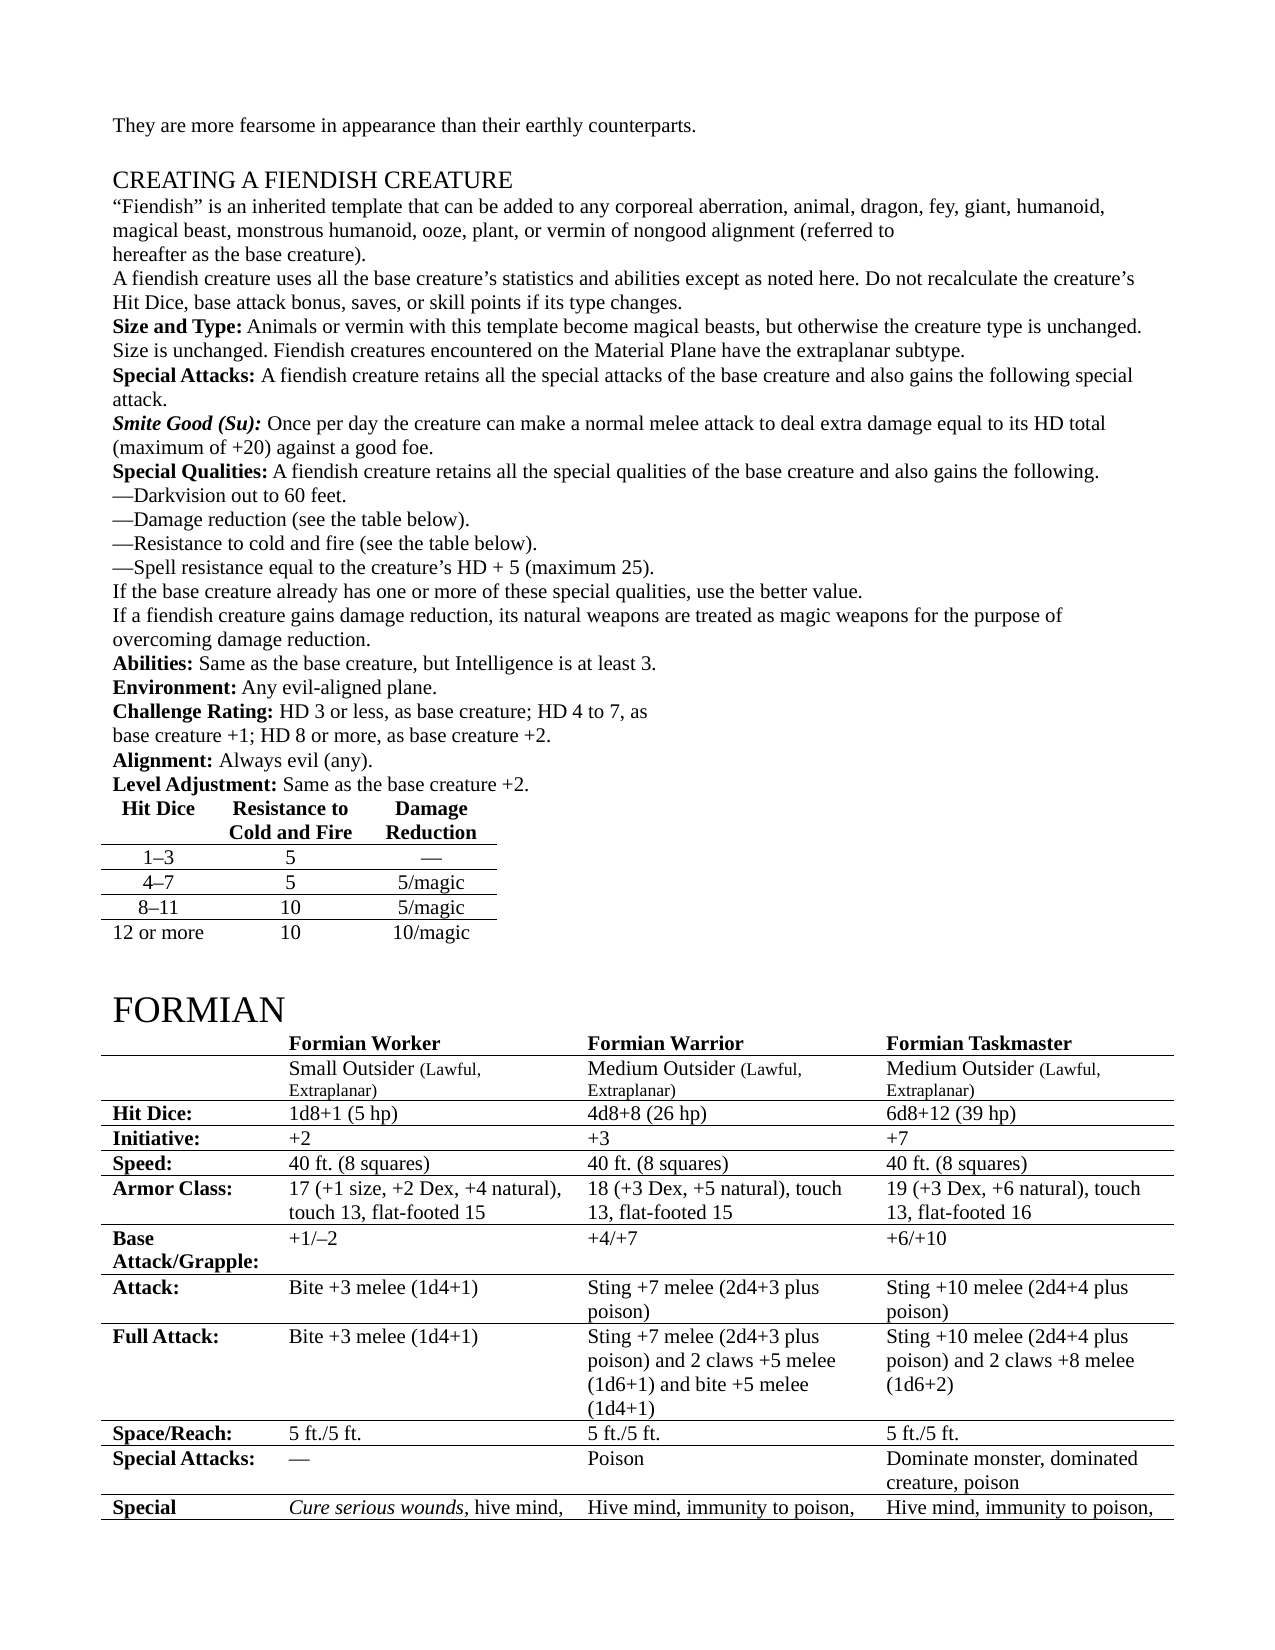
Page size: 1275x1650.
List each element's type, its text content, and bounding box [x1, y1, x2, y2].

table_cell Attack: [101, 1275, 277, 1323]
table_cell 1d8+1 (5 hp) [278, 1101, 576, 1125]
table_cell 5 [215, 845, 365, 869]
table_cell Sting +7 melee (2d4+3 plus poison) and 2 claws +5 melee (1d6+1) and bite +5 melee (1d4+1) [576, 1324, 875, 1420]
table_cell Poison [576, 1446, 875, 1494]
text hereafter as the base creature). [112, 242, 1162, 266]
table_cell 4–7 [101, 870, 215, 894]
text Smite Good (Su): Once per day the creature can make a normal melee attack to deal extra damage equal to its HD total (maximum of +20) against a good foe. [112, 411, 1162, 459]
table_cell Dominate monster, dominated creature, poison [875, 1446, 1174, 1494]
text —Damage reduction (see the table below). [112, 507, 1162, 531]
table_cell Cure serious wounds, hive mind, [278, 1495, 576, 1519]
table_cell [101, 1056, 277, 1100]
table_cell Hit Dice: [101, 1101, 277, 1125]
table_cell Hive mind, immunity to poison, [875, 1495, 1174, 1519]
text Alignment: Always evil (any). [112, 747, 1162, 772]
table_header Damage Reduction [365, 796, 497, 844]
text Special Attacks: A fiendish creature retains all the special attacks of the base creature and also gains the following special attack. [112, 362, 1162, 411]
table_cell 10 [215, 920, 365, 944]
table_header Hit Dice [101, 796, 215, 844]
table_cell 12 or more [101, 920, 215, 944]
table_header Resistance to Cold and Fire [215, 796, 365, 844]
table_cell — [365, 845, 497, 869]
table_cell +3 [576, 1126, 875, 1150]
table_cell Bite +3 melee (1d4+1) [278, 1324, 576, 1420]
table_cell — [278, 1446, 576, 1494]
table_cell 5 [215, 870, 365, 894]
table_cell Bite +3 melee (1d4+1) [278, 1275, 576, 1323]
table_cell Medium Outsider (Lawful, Extraplanar) [576, 1056, 875, 1100]
table_header Formian Warrior [576, 1030, 875, 1054]
text Size and Type: Animals or vermin with this template become magical beasts, but otherwise the creature type is unchanged. Size is unchanged. Fiendish creatures encountered on the Material Plane have the extraplanar subtype. [112, 314, 1162, 362]
table_cell +7 [875, 1126, 1174, 1150]
text If a fiendish creature gains damage reduction, its natural weapons are treated as magic weapons for the purpose of overcoming damage reduction. [112, 603, 1162, 651]
table_header Formian Worker [278, 1030, 576, 1054]
text A fiendish creature uses all the base creature’s statistics and abilities except as noted here. Do not recalculate the creature’s Hit Dice, base attack bonus, saves, or skill points if its type changes. [112, 266, 1162, 314]
text If the base creature already has one or more of these special qualities, use the better value. [112, 579, 1162, 603]
table_cell 10 [215, 895, 365, 919]
table_cell 4d8+8 (26 hp) [576, 1101, 875, 1125]
text Level Adjustment: Same as the base creature +2. [112, 772, 1162, 796]
text “Fiendish” is an inherited template that can be added to any corporeal aberration, animal, dragon, fey, giant, humanoid, magical beast, monstrous humanoid, ooze, plant, or vermin of nongood alignment (referred to [112, 194, 1162, 242]
text Special Qualities: A fiendish creature retains all the special qualities of the base creature and also gains the following. [112, 459, 1162, 483]
table_cell +2 [278, 1126, 576, 1150]
table_cell 1–3 [101, 845, 215, 869]
table_cell 40 ft. (8 squares) [576, 1151, 875, 1175]
table_header [101, 1030, 277, 1054]
table_cell Sting +7 melee (2d4+3 plus poison) [576, 1275, 875, 1323]
table_cell Initiative: [101, 1126, 277, 1150]
text —Darkvision out to 60 feet. [112, 483, 1162, 507]
table_cell +1/–2 [278, 1225, 576, 1273]
table_cell 40 ft. (8 squares) [278, 1151, 576, 1175]
table_cell Full Attack: [101, 1324, 277, 1420]
table_cell Medium Outsider (Lawful, Extraplanar) [875, 1056, 1174, 1100]
text —Resistance to cold and fire (see the table below). [112, 531, 1162, 555]
table_cell Sting +10 melee (2d4+4 plus poison) and 2 claws +8 melee (1d6+2) [875, 1324, 1174, 1420]
text base creature +1; HD 8 or more, as base creature +2. [112, 723, 1162, 747]
text —Spell resistance equal to the creature’s HD + 5 (maximum 25). [112, 555, 1162, 579]
table_cell 18 (+3 Dex, +5 natural), touch 13, flat-footed 15 [576, 1176, 875, 1224]
table_cell 10/magic [365, 920, 497, 944]
table_cell 19 (+3 Dex, +6 natural), touch 13, flat-footed 16 [875, 1176, 1174, 1224]
table_cell 40 ft. (8 squares) [875, 1151, 1174, 1175]
table_cell 5 ft./5 ft. [278, 1421, 576, 1445]
table_cell 5/magic [365, 895, 497, 919]
table_cell 5/magic [365, 870, 497, 894]
table_cell Armor Class: [101, 1176, 277, 1224]
table_cell Space/Reach: [101, 1421, 277, 1445]
table_cell +6/+10 [875, 1225, 1174, 1273]
table_cell 6d8+12 (39 hp) [875, 1101, 1174, 1125]
table_cell Small Outsider (Lawful, Extraplanar) [278, 1056, 576, 1100]
table_cell Hive mind, immunity to poison, [576, 1495, 875, 1519]
text CREATING A FIENDISH CREATURE [112, 165, 1162, 194]
table_header Formian Taskmaster [875, 1030, 1174, 1054]
text They are more fearsome in appearance than their earthly counterparts. [112, 112, 1162, 137]
text FORMIAN [112, 987, 1162, 1030]
text Environment: Any evil-aligned plane. [112, 675, 1162, 699]
text Challenge Rating: HD 3 or less, as base creature; HD 4 to 7, as [112, 699, 1162, 723]
table_cell 5 ft./5 ft. [875, 1421, 1174, 1445]
table_cell Base Attack/Grapple: [101, 1225, 277, 1273]
table_cell 5 ft./5 ft. [576, 1421, 875, 1445]
table_cell Speed: [101, 1151, 277, 1175]
text Abilities: Same as the base creature, but Intelligence is at least 3. [112, 651, 1162, 675]
table_cell Special Attacks: [101, 1446, 277, 1494]
table_cell Special [101, 1495, 277, 1519]
table_cell +4/+7 [576, 1225, 875, 1273]
table_cell 17 (+1 size, +2 Dex, +4 natural), touch 13, flat-footed 15 [278, 1176, 576, 1224]
table_cell 8–11 [101, 895, 215, 919]
table_cell Sting +10 melee (2d4+4 plus poison) [875, 1275, 1174, 1323]
